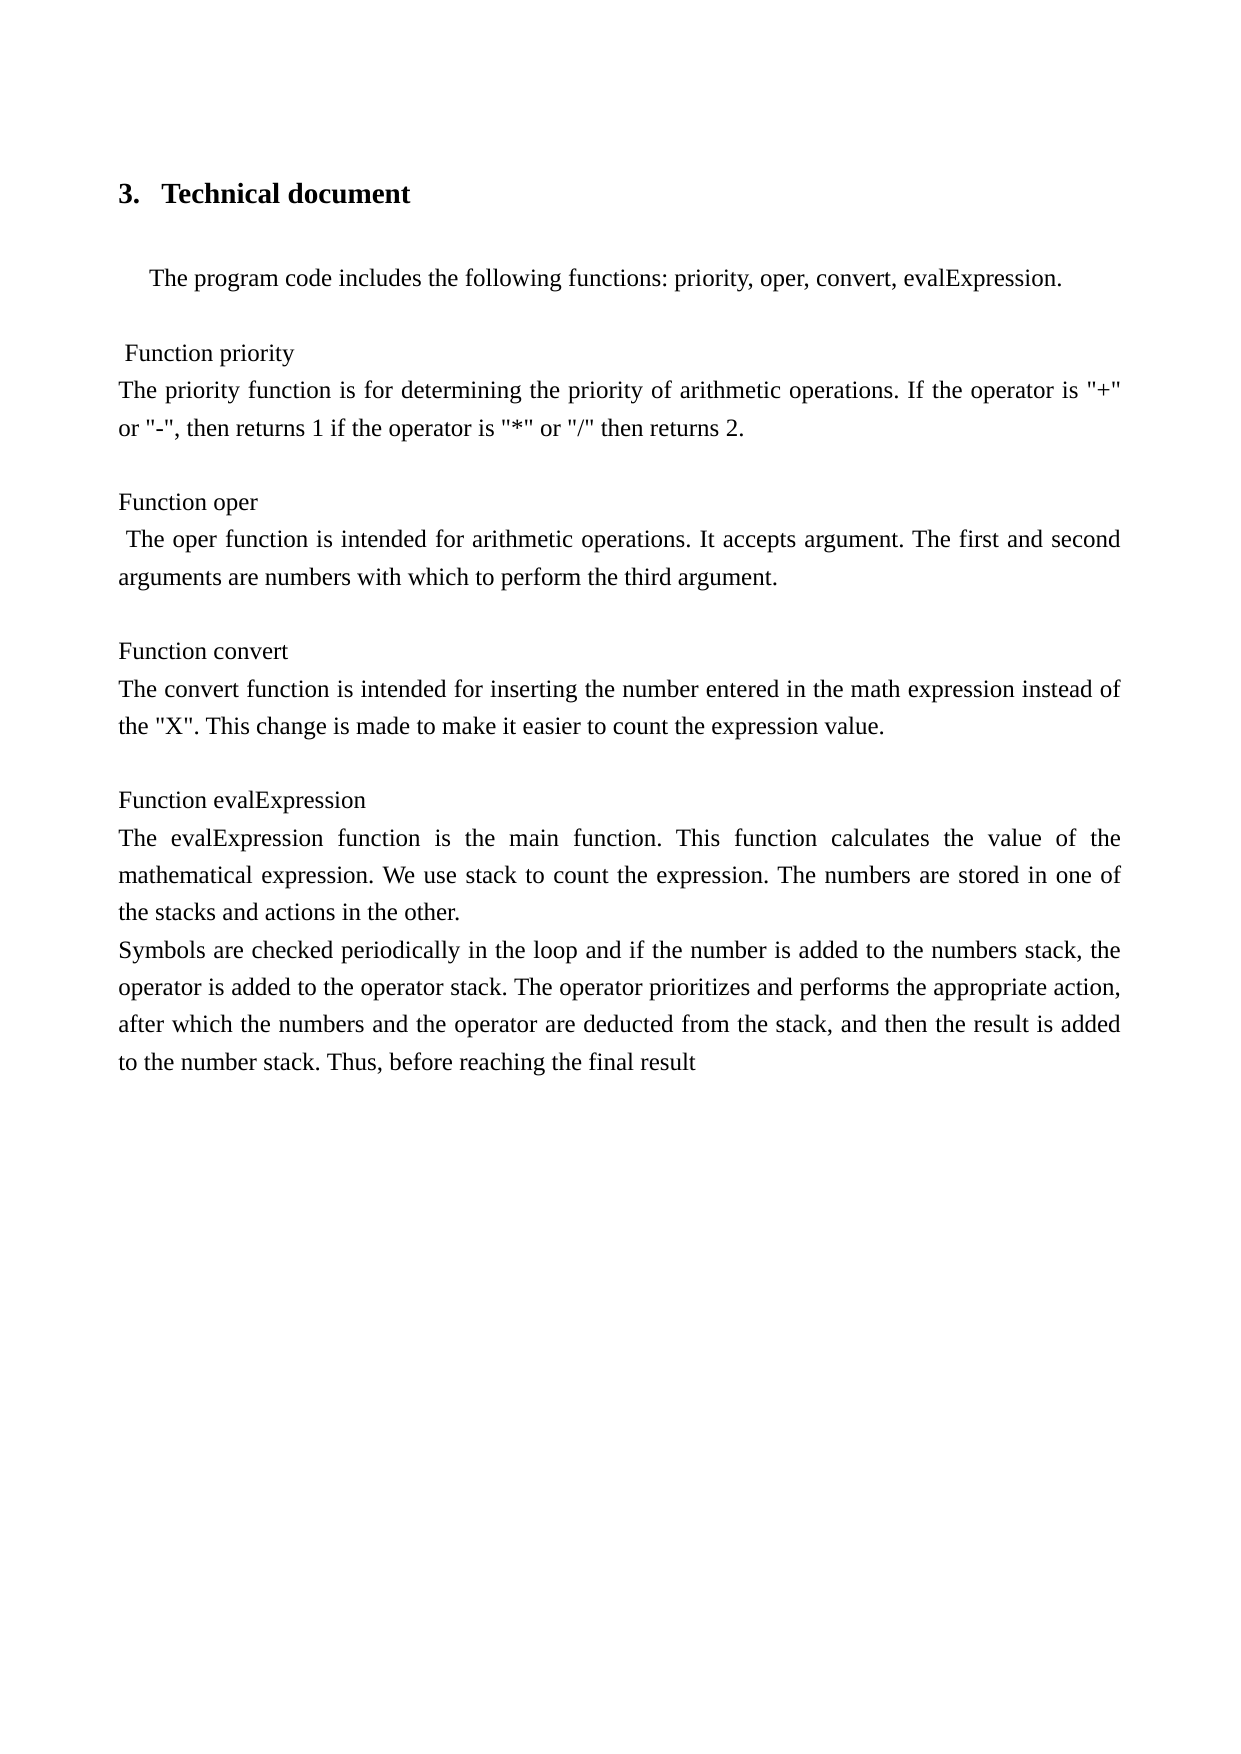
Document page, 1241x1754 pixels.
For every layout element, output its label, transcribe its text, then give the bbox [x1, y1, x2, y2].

text The oper function is intended for arithmetic operations. It accepts argument. The first and second arguments are numbers with which to perform the third argument. [118, 524, 1122, 591]
text The priority function is for determining the priority of arithmetic operations. If the operator is "+" or "-", then returns 1 if the operator is "*" or "/" then returns 2. [118, 375, 1122, 441]
text The evalExpression function is the main function. This function calculates the value of the mathematical expression. We use stack to count the expression. The numbers are stored in one of the stacks and actions in the other. [118, 823, 1122, 926]
text The convert function is intended for inserting the number entered in the math expression instead of the "X". This change is made to make it easier to count the expression value. [118, 674, 1122, 740]
text Function convert [118, 636, 1122, 665]
text Function oper [118, 487, 1122, 516]
text Function evalExpression [118, 786, 1122, 814]
text Function priority [118, 338, 1122, 367]
text Symbols are checked periodically in the loop and if the number is added to the numbers stack, the operator is added to the operator stack. The operator prioritizes and performs the appropriate action, after which the numbers and the operator are deducted from the stack, and then the result is added to the number stack. Thus, before reaching the final result [118, 935, 1122, 1075]
text 3. Technical document [118, 176, 1122, 210]
text The program code includes the following functions: priority, oper, convert, evalExpression. [118, 263, 1122, 292]
